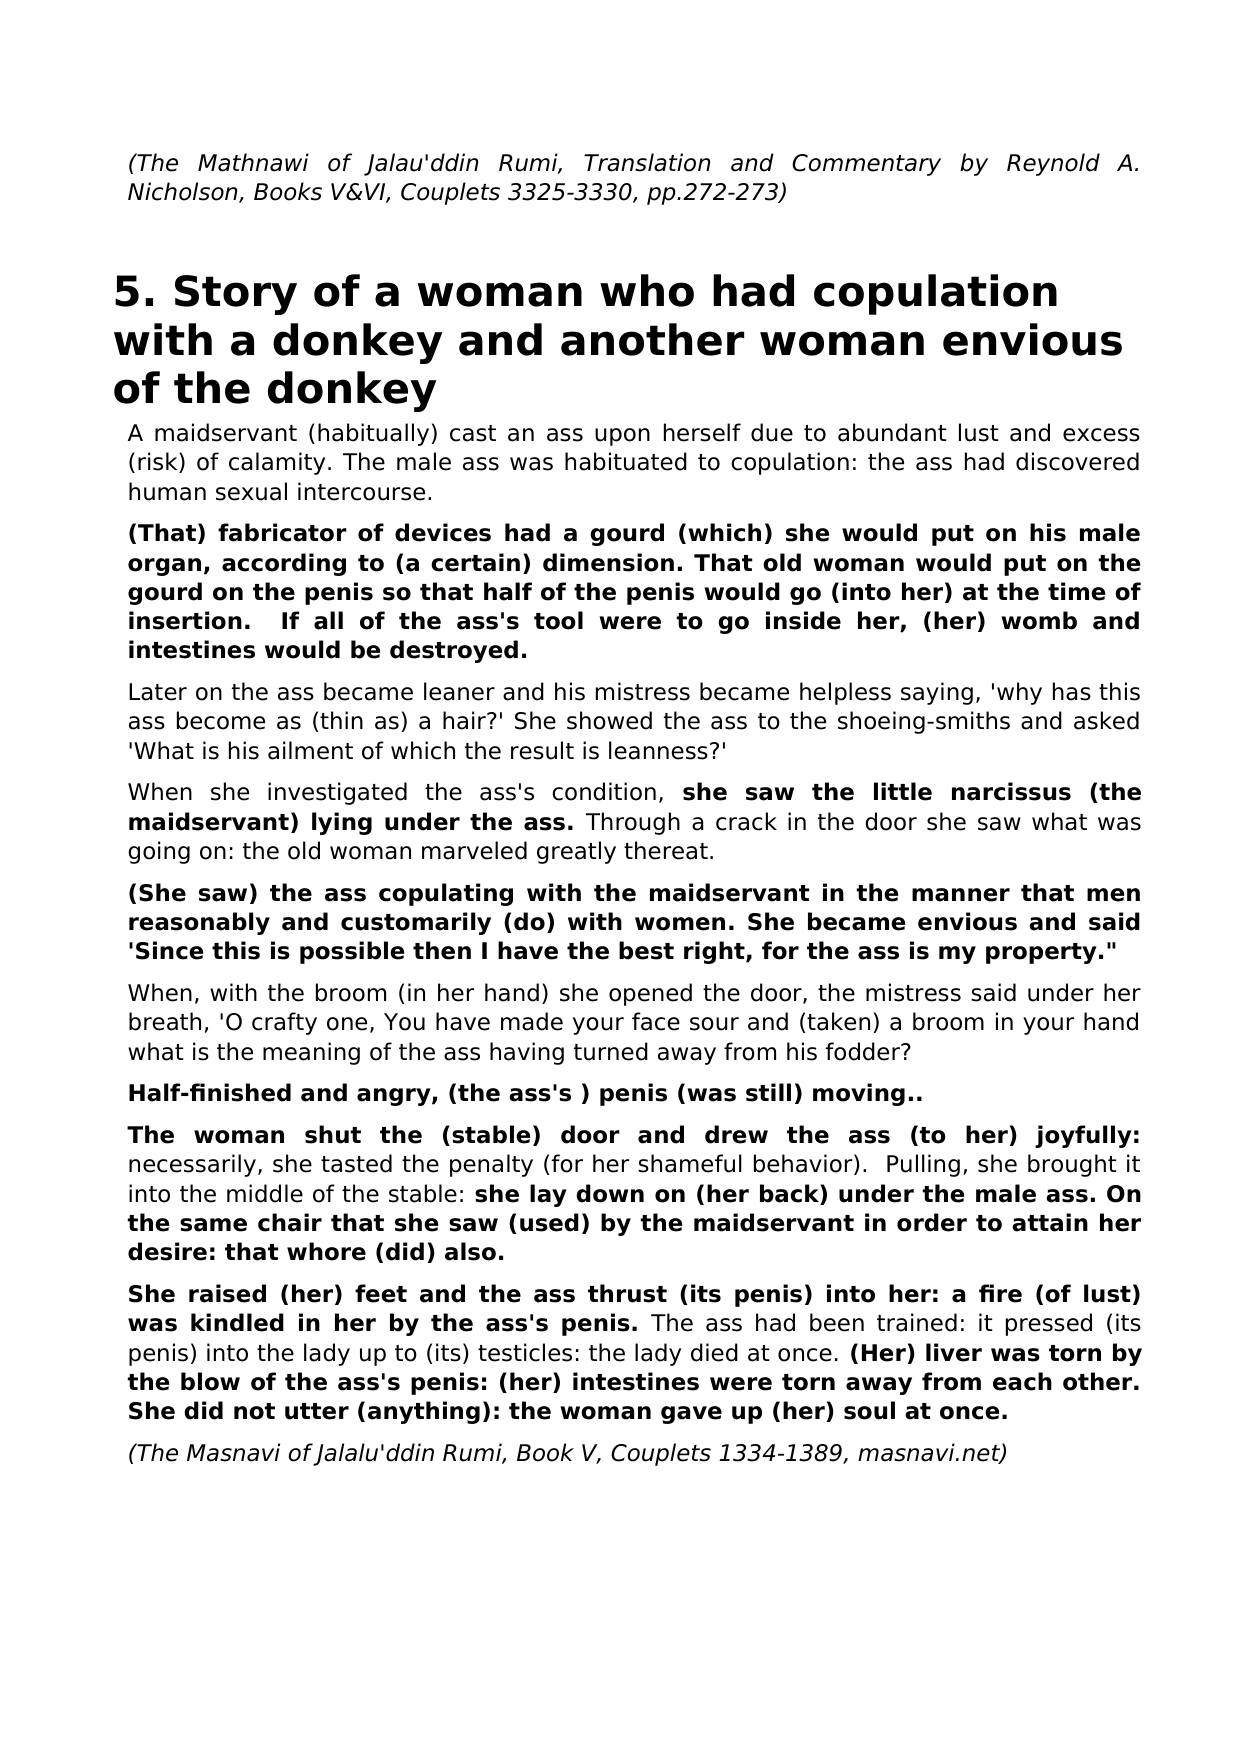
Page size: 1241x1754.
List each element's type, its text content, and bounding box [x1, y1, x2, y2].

text When, with the broom (in her hand) she opened the door, the mistress said under her breath, 'O crafty one, You have made your face sour and (taken) a broom in your hand what is the meaning of the ass having turned away from his fodder? [127, 980, 1143, 1065]
text Later on the ass became leaner and his mistress became helpless saying, 'why has this ass become as (thin as) a hair?' She showed the ass to the shoeing-smiths and asked 'What is his ailment of which the result is leanness?' [127, 679, 1143, 764]
text (She saw) the ass copulating with the maidservant in the manner that men reasonably and customarily (do) with women. She became envious and said 'Since this is possible then I have the best right, for the ass is my property." [127, 880, 1143, 965]
text (The Masnavi of Jalalu'ddin Rumi, Book V, Couplets 1334-1389, masnavi.net) [127, 1440, 1143, 1467]
text Half-finished and angry, (the ass's ) penis (was still) moving.. [127, 1081, 1143, 1107]
text The woman shut the (stable) door and drew the ass (to her) joyfully: necessarily, she tasted the penalty (for her shameful behavior). Pulling, she brought it into the middle of the stable: she lay down on (her back) under the male ass. On the same chair that she saw (used) by the maidservant in order to attain her desire: that whore (did) also. [127, 1122, 1143, 1266]
text (The Mathnawi of Jalau'ddin Rumi, Translation and Commentary by Reynold A. Nicholson, Books V&VI, Couplets 3325-3330, pp.272-273) [127, 150, 1143, 206]
text (That) fabricator of devices had a gourd (which) she would put on his male organ, according to (a certain) dimension. That old woman would put on the gourd on the penis so that half of the penis would go (into her) at the time of insertion. If all of the ass's tool were to go inside her, (her) womb and intestines would be destroyed. [127, 520, 1143, 664]
text She raised (her) feet and the ass thrust (its penis) into her: a fire (of lust) was kindled in her by the ass's penis. The ass had been trained: it pressed (its penis) into the lady up to (its) testicles: the lady died at once. (Her) liver was torn by the blow of the ass's penis: (her) intestines were torn away from each other. She did not utter (anything): the woman gave up (her) soul at once. [127, 1281, 1143, 1425]
subtitle 5. Story of a woman who had copulation with a donkey and another woman envious of the donkey [112, 268, 1165, 414]
text A maidservant (habitually) cast an ass upon herself due to abundant lust and excess (risk) of calamity. The male ass was habituated to copulation: the ass had discovered human sexual intercourse. [127, 420, 1143, 505]
text When she investigated the ass's condition, she saw the little narcissus (the maidservant) lying under the ass. Through a crack in the door she saw what was going on: the old woman marveled greatly thereat. [127, 779, 1143, 865]
